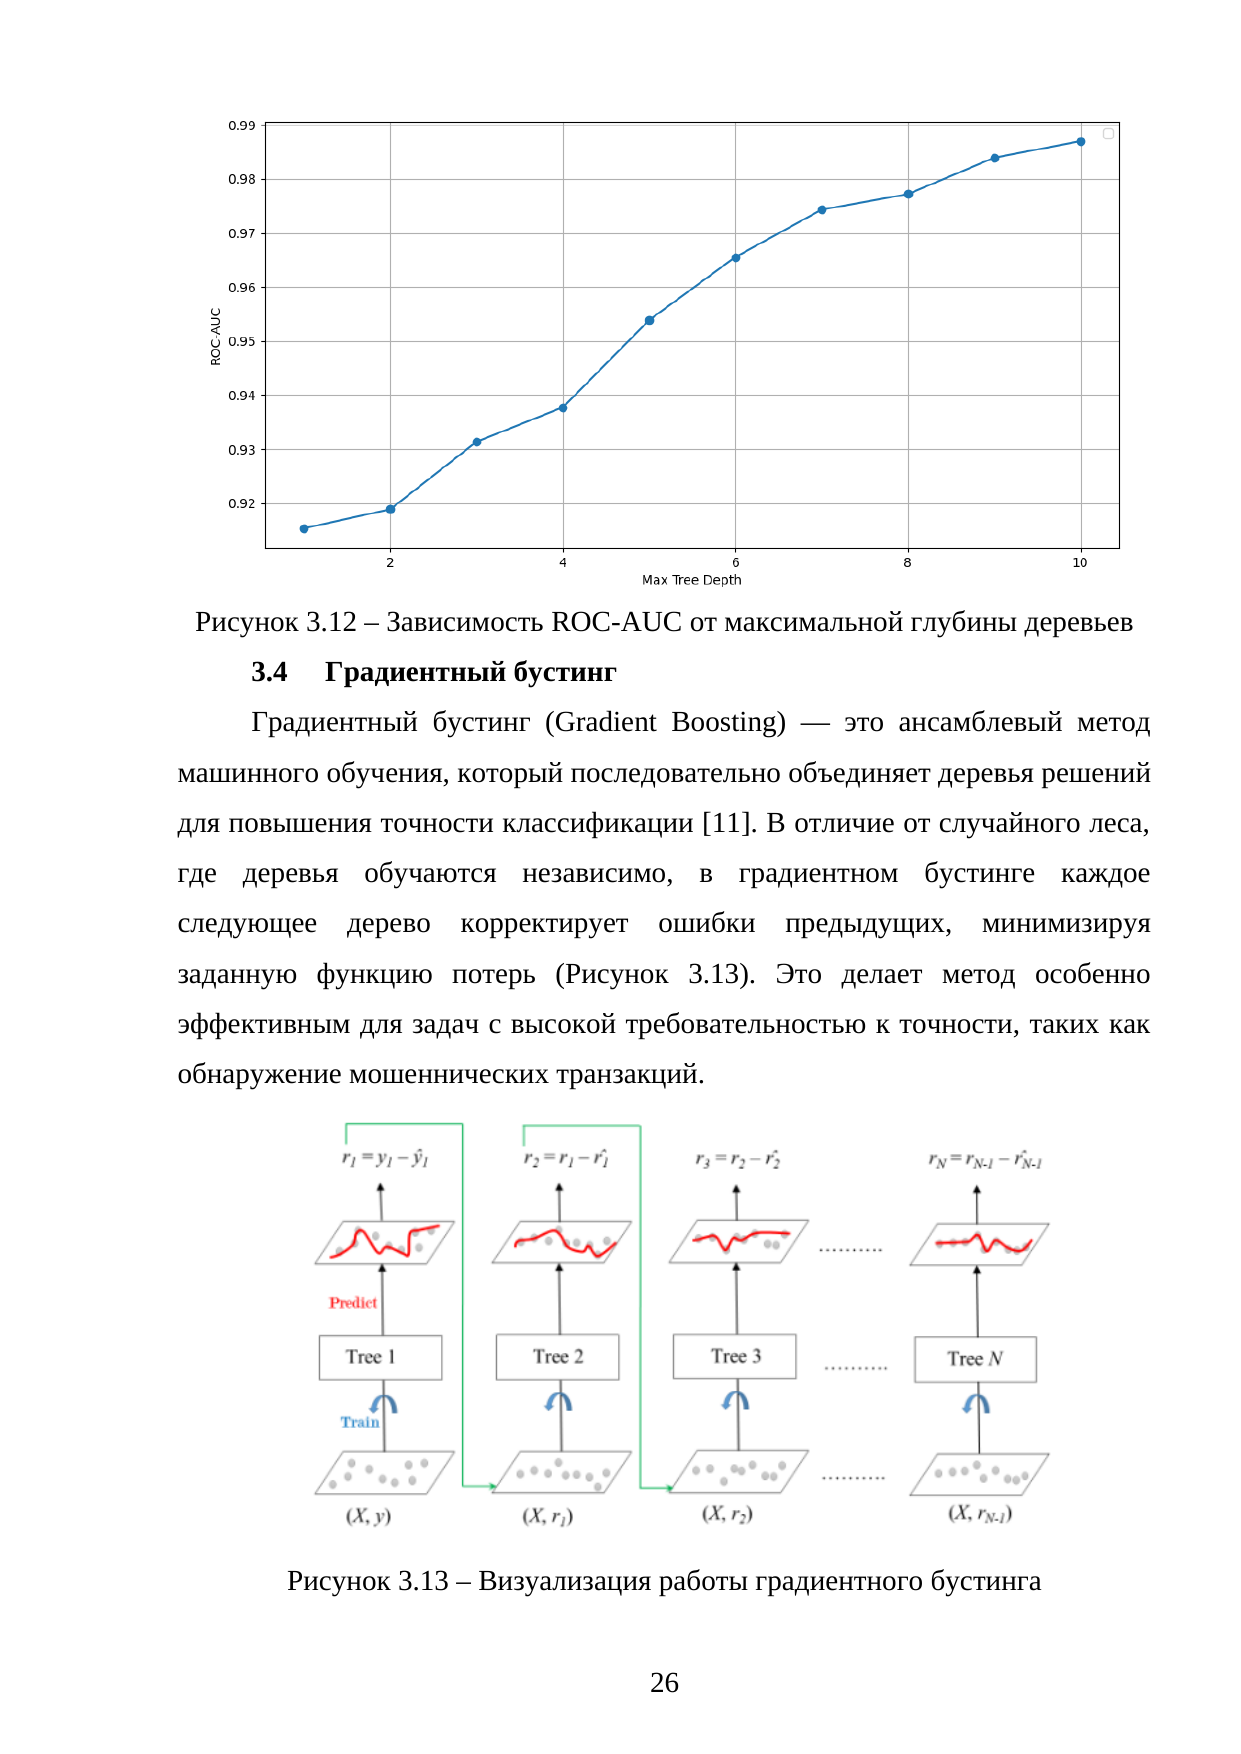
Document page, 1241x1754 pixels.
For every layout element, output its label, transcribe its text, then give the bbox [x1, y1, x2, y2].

text Рисунок 3.13 – Визуализация работы градиентного бустинга [177, 1563, 1152, 1596]
picture [263, 1106, 1066, 1547]
text Градиентный бустинг (Gradient Boosting) — это ансамблевый метод машинного обучения, который последовательно объединяет деревья решений для повышения точности классификации [11]. В отличие от случайного леса, где деревья обучаются независимо, в градиентном бустинге каждое следующее дерево корректирует ошибки предыдущих, минимизируя заданную функцию потерь (Рисунок 3.13). Это делает метод особенно эффективным для задач с высокой требовательностью к точности, таких как обнаружение мошеннических транзакций. [177, 704, 1152, 1090]
subtitle Градиентный бустинг [177, 654, 1152, 688]
text Рисунок 3.12 – Зависимость ROC-AUC от максимальной глубины деревьев [177, 604, 1152, 637]
picture [206, 118, 1123, 587]
